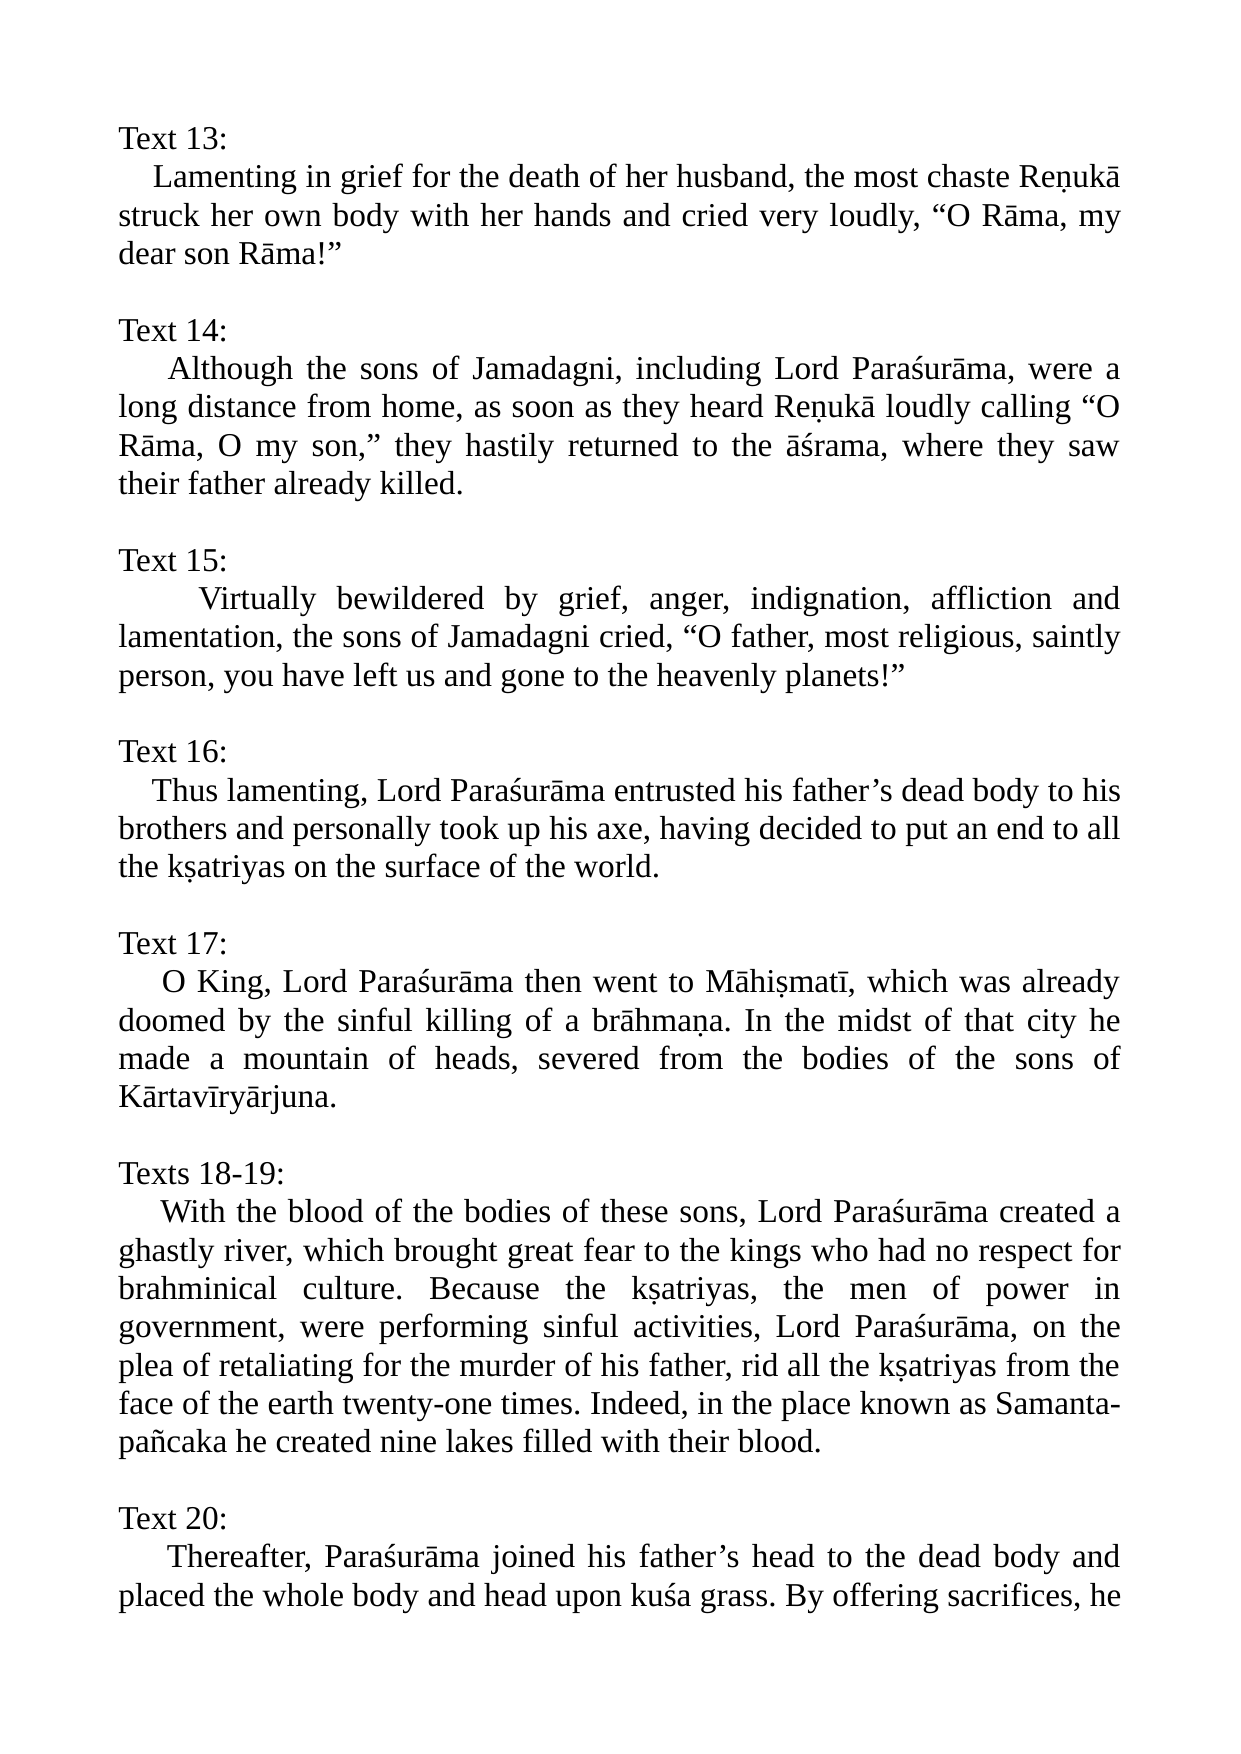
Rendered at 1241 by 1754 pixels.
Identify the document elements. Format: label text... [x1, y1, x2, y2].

text Thereafter, Paraśurāma joined his father’s head to the dead body and placed the whole body and head upon kuśa grass. By offering sacrifices, he [118, 1536, 1122, 1613]
text O King, Lord Paraśurāma then went to Māhiṣmatī, which was already doomed by the sinful killing of a brāhmaṇa. In the midst of that city he made a mountain of heads, severed from the bodies of the sons of Kārtavīryārjuna. [118, 961, 1122, 1115]
text Virtually bewildered by grief, anger, indignation, affliction and lamentation, the sons of Jamadagni cried, “O father, most religious, saintly person, you have left us and gone to the heavenly planets!” [118, 578, 1122, 693]
text With the blood of the bodies of these sons, Lord Paraśurāma created a ghastly river, which brought great fear to the kings who had no respect for brahminical culture. Because the kṣatriyas, the men of power in government, were performing sinful activities, Lord Paraśurāma, on the plea of retaliating for the murder of his father, rid all the kṣatriyas from the face of the earth twenty-one times. Indeed, in the place known as Samanta-pañcaka he created nine lakes filled with their blood. [118, 1191, 1122, 1460]
text Texts 18-19: [118, 1153, 1122, 1191]
text Text 17: [118, 923, 1122, 961]
text Text 13: [118, 118, 1122, 156]
text Lamenting in grief for the death of her husband, the most chaste Reṇukā struck her own body with her hands and cried very loudly, “O Rāma, my dear son Rāma!” [118, 156, 1122, 271]
text Text 20: [118, 1498, 1122, 1536]
text Text 15: [118, 540, 1122, 578]
text Text 14: [118, 310, 1122, 348]
text Thus lamenting, Lord Paraśurāma entrusted his father’s dead body to his brothers and personally took up his axe, having decided to put an end to all the kṣatriyas on the surface of the world. [118, 770, 1122, 885]
text Text 16: [118, 731, 1122, 770]
text Although the sons of Jamadagni, including Lord Paraśurāma, were a long distance from home, as soon as they heard Reṇukā loudly calling “O Rāma, O my son,” they hastily returned to the āśrama, where they saw their father already killed. [118, 348, 1122, 501]
